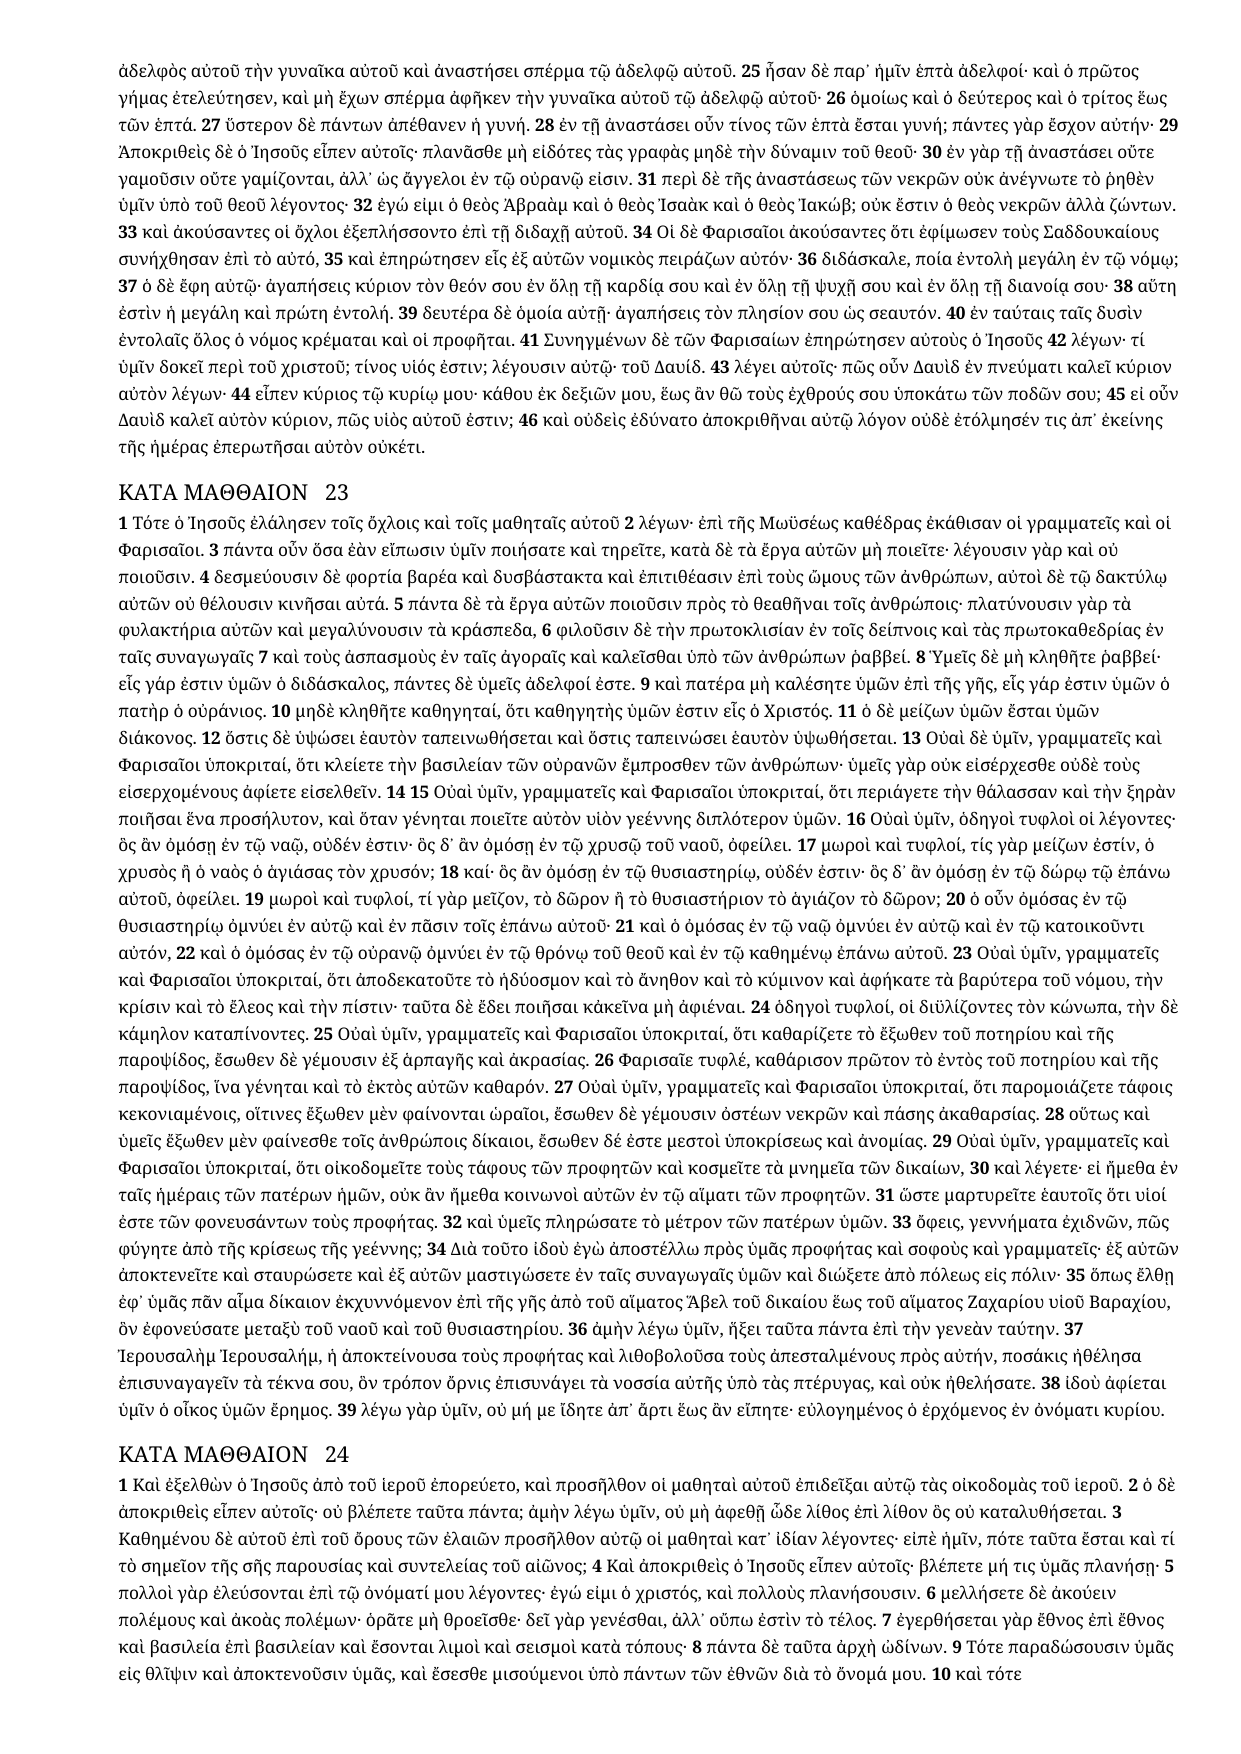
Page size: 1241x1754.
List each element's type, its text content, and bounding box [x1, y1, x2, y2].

text 1 Καὶ ἐξελθὼν ὁ Ἰησοῦς ἀπὸ τοῦ ἱεροῦ ἐπορεύετο, καὶ προσῆλθον οἱ μαθηταὶ αὐτοῦ ἐπιδεῖξαι αὐτῷ τὰς οἰκοδομὰς τοῦ ἱεροῦ. 2 ὁ δὲ ἀποκριθεὶς εἶπεν αὐτοῖς· οὐ βλέπετε ταῦτα πάντα; ἀμὴν λέγω ὑμῖν, οὐ μὴ ἀφεθῇ ὧδε λίθος ἐπὶ λίθον ὃς οὐ καταλυθήσεται. 3 Καθημένου δὲ αὐτοῦ ἐπὶ τοῦ ὄρους τῶν ἐλαιῶν προσῆλθον αὐτῷ οἱ μαθηταὶ κατ᾽ ἰδίαν λέγοντες· εἰπὲ ἡμῖν, πότε ταῦτα ἔσται καὶ τί τὸ σημεῖον τῆς σῆς παρουσίας καὶ συντελείας τοῦ αἰῶνος; 4 Καὶ ἀποκριθεὶς ὁ Ἰησοῦς εἶπεν αὐτοῖς· βλέπετε μή τις ὑμᾶς πλανήσῃ· 5 πολλοὶ γὰρ ἐλεύσονται ἐπὶ τῷ ὀνόματί μου λέγοντες· ἐγώ εἰμι ὁ χριστός, καὶ πολλοὺς πλανήσουσιν. 6 μελλήσετε δὲ ἀκούειν πολέμους καὶ ἀκοὰς πολέμων· ὁρᾶτε μὴ θροεῖσθε· δεῖ γὰρ γενέσθαι, ἀλλ᾽ οὔπω ἐστὶν τὸ τέλος. 7 ἐγερθήσεται γὰρ ἔθνος ἐπὶ ἔθνος καὶ βασιλεία ἐπὶ βασιλείαν καὶ ἔσονται λιμοὶ καὶ σεισμοὶ κατὰ τόπους· 8 πάντα δὲ ταῦτα ἀρχὴ ὠδίνων. 9 Τότε παραδώσουσιν ὑμᾶς εἰς θλῖψιν καὶ ἀποκτενοῦσιν ὑμᾶς, καὶ ἔσεσθε μισούμενοι ὑπὸ πάντων τῶν ἐθνῶν διὰ τὸ ὄνομά μου. 10 καὶ τότε [118, 1473, 1181, 1685]
text ΚΑΤΑ ΜΑΘΘΑΙΟΝ 23 [118, 477, 1181, 507]
text ΚΑΤΑ ΜΑΘΘΑΙΟΝ 24 [118, 1439, 1181, 1469]
text ἀδελφὸς αὐτοῦ τὴν γυναῖκα αὐτοῦ καὶ ἀναστήσει σπέρμα τῷ ἀδελφῷ αὐτοῦ. 25 ἦσαν δὲ παρ᾽ ἡμῖν ἑπτὰ ἀδελφοί· καὶ ὁ πρῶτος γήμας ἐτελεύτησεν, καὶ μὴ ἔχων σπέρμα ἀφῆκεν τὴν γυναῖκα αὐτοῦ τῷ ἀδελφῷ αὐτοῦ· 26 ὁμοίως καὶ ὁ δεύτερος καὶ ὁ τρίτος ἕως τῶν ἑπτά. 27 ὕστερον δὲ πάντων ἀπέθανεν ἡ γυνή. 28 ἐν τῇ ἀναστάσει οὖν τίνος τῶν ἑπτὰ ἔσται γυνή; πάντες γὰρ ἔσχον αὐτήν· 29 Ἀποκριθεὶς δὲ ὁ Ἰησοῦς εἶπεν αὐτοῖς· πλανᾶσθε μὴ εἰδότες τὰς γραφὰς μηδὲ τὴν δύναμιν τοῦ θεοῦ· 30 ἐν γὰρ τῇ ἀναστάσει οὔτε γαμοῦσιν οὔτε γαμίζονται, ἀλλ᾽ ὡς ἄγγελοι ἐν τῷ οὐρανῷ εἰσιν. 31 περὶ δὲ τῆς ἀναστάσεως τῶν νεκρῶν οὐκ ἀνέγνωτε τὸ ῥηθὲν ὑμῖν ὑπὸ τοῦ θεοῦ λέγοντος· 32 ἐγώ εἰμι ὁ θεὸς Ἀβραὰμ καὶ ὁ θεὸς Ἰσαὰκ καὶ ὁ θεὸς Ἰακώβ; οὐκ ἔστιν ὁ θεὸς νεκρῶν ἀλλὰ ζώντων. 33 καὶ ἀκούσαντες οἱ ὄχλοι ἐξεπλήσσοντο ἐπὶ τῇ διδαχῇ αὐτοῦ. 34 Οἱ δὲ Φαρισαῖοι ἀκούσαντες ὅτι ἐφίμωσεν τοὺς Σαδδουκαίους συνήχθησαν ἐπὶ τὸ αὐτό, 35 καὶ ἐπηρώτησεν εἷς ἐξ αὐτῶν νομικὸς πειράζων αὐτόν· 36 διδάσκαλε, ποία ἐντολὴ μεγάλη ἐν τῷ νόμῳ; 37 ὁ δὲ ἔφη αὐτῷ· ἀγαπήσεις κύριον τὸν θεόν σου ἐν ὅλῃ τῇ καρδίᾳ σου καὶ ἐν ὅλῃ τῇ ψυχῇ σου καὶ ἐν ὅλῃ τῇ διανοίᾳ σου· 38 αὕτη ἐστὶν ἡ μεγάλη καὶ πρώτη ἐντολή. 39 δευτέρα δὲ ὁμοία αὐτῇ· ἀγαπήσεις τὸν πλησίον σου ὡς σεαυτόν. 40 ἐν ταύταις ταῖς δυσὶν ἐντολαῖς ὅλος ὁ νόμος κρέμαται καὶ οἱ προφῆται. 41 Συνηγμένων δὲ τῶν Φαρισαίων ἐπηρώτησεν αὐτοὺς ὁ Ἰησοῦς 42 λέγων· τί ὑμῖν δοκεῖ περὶ τοῦ χριστοῦ; τίνος υἱός ἐστιν; λέγουσιν αὐτῷ· τοῦ Δαυίδ. 43 λέγει αὐτοῖς· πῶς οὖν Δαυὶδ ἐν πνεύματι καλεῖ κύριον αὐτὸν λέγων· 44 εἶπεν κύριος τῷ κυρίῳ μου· κάθου ἐκ δεξιῶν μου, ἕως ἂν θῶ τοὺς ἐχθρούς σου ὑποκάτω τῶν ποδῶν σου; 45 εἰ οὖν Δαυὶδ καλεῖ αὐτὸν κύριον, πῶς υἱὸς αὐτοῦ ἐστιν; 46 καὶ οὐδεὶς ἐδύνατο ἀποκριθῆναι αὐτῷ λόγον οὐδὲ ἐτόλμησέν τις ἀπ᾽ ἐκείνης τῆς ἡμέρας ἐπερωτῆσαι αὐτὸν οὐκέτι. [118, 59, 1181, 459]
text 1 Τότε ὁ Ἰησοῦς ἐλάλησεν τοῖς ὄχλοις καὶ τοῖς μαθηταῖς αὐτοῦ 2 λέγων· ἐπὶ τῆς Μωϋσέως καθέδρας ἐκάθισαν οἱ γραμματεῖς καὶ οἱ Φαρισαῖοι. 3 πάντα οὖν ὅσα ἐὰν εἴπωσιν ὑμῖν ποιήσατε καὶ τηρεῖτε, κατὰ δὲ τὰ ἔργα αὐτῶν μὴ ποιεῖτε· λέγουσιν γὰρ καὶ οὐ ποιοῦσιν. 4 δεσμεύουσιν δὲ φορτία βαρέα καὶ δυσβάστακτα καὶ ἐπιτιθέασιν ἐπὶ τοὺς ὤμους τῶν ἀνθρώπων, αὐτοὶ δὲ τῷ δακτύλῳ αὐτῶν οὐ θέλουσιν κινῆσαι αὐτά. 5 πάντα δὲ τὰ ἔργα αὐτῶν ποιοῦσιν πρὸς τὸ θεαθῆναι τοῖς ἀνθρώποις· πλατύνουσιν γὰρ τὰ φυλακτήρια αὐτῶν καὶ μεγαλύνουσιν τὰ κράσπεδα, 6 φιλοῦσιν δὲ τὴν πρωτοκλισίαν ἐν τοῖς δείπνοις καὶ τὰς πρωτοκαθεδρίας ἐν ταῖς συναγωγαῖς 7 καὶ τοὺς ἀσπασμοὺς ἐν ταῖς ἀγοραῖς καὶ καλεῖσθαι ὑπὸ τῶν ἀνθρώπων ῥαββεί. 8 Ὑμεῖς δὲ μὴ κληθῆτε ῥαββεί· εἷς γάρ ἐστιν ὑμῶν ὁ διδάσκαλος, πάντες δὲ ὑμεῖς ἀδελφοί ἐστε. 9 καὶ πατέρα μὴ καλέσητε ὑμῶν ἐπὶ τῆς γῆς, εἷς γάρ ἐστιν ὑμῶν ὁ πατὴρ ὁ οὐράνιος. 10 μηδὲ κληθῆτε καθηγηταί, ὅτι καθηγητὴς ὑμῶν ἐστιν εἷς ὁ Χριστός. 11 ὁ δὲ μείζων ὑμῶν ἔσται ὑμῶν διάκονος. 12 ὅστις δὲ ὑψώσει ἑαυτὸν ταπεινωθήσεται καὶ ὅστις ταπεινώσει ἑαυτὸν ὑψωθήσεται. 13 Οὐαὶ δὲ ὑμῖν, γραμματεῖς καὶ Φαρισαῖοι ὑποκριταί, ὅτι κλείετε τὴν βασιλείαν τῶν οὐρανῶν ἔμπροσθεν τῶν ἀνθρώπων· ὑμεῖς γὰρ οὐκ εἰσέρχεσθε οὐδὲ τοὺς εἰσερχομένους ἀφίετε εἰσελθεῖν. 14 15 Οὐαὶ ὑμῖν, γραμματεῖς καὶ Φαρισαῖοι ὑποκριταί, ὅτι περιάγετε τὴν θάλασσαν καὶ τὴν ξηρὰν ποιῆσαι ἕνα προσήλυτον, καὶ ὅταν γένηται ποιεῖτε αὐτὸν υἱὸν γεέννης διπλότερον ὑμῶν. 16 Οὐαὶ ὑμῖν, ὁδηγοὶ τυφλοὶ οἱ λέγοντες· ὃς ἂν ὀμόσῃ ἐν τῷ ναῷ, οὐδέν ἐστιν· ὃς δ᾽ ἂν ὀμόσῃ ἐν τῷ χρυσῷ τοῦ ναοῦ, ὀφείλει. 17 μωροὶ καὶ τυφλοί, τίς γὰρ μείζων ἐστίν, ὁ χρυσὸς ἢ ὁ ναὸς ὁ ἁγιάσας τὸν χρυσόν; 18 καί· ὃς ἂν ὀμόσῃ ἐν τῷ θυσιαστηρίῳ, οὐδέν ἐστιν· ὃς δ᾽ ἂν ὀμόσῃ ἐν τῷ δώρῳ τῷ ἐπάνω αὐτοῦ, ὀφείλει. 19 μωροὶ καὶ τυφλοί, τί γὰρ μεῖζον, τὸ δῶρον ἢ τὸ θυσιαστήριον τὸ ἁγιάζον τὸ δῶρον; 20 ὁ οὖν ὀμόσας ἐν τῷ θυσιαστηρίῳ ὀμνύει ἐν αὐτῷ καὶ ἐν πᾶσιν τοῖς ἐπάνω αὐτοῦ· 21 καὶ ὁ ὀμόσας ἐν τῷ ναῷ ὀμνύει ἐν αὐτῷ καὶ ἐν τῷ κατοικοῦντι αὐτόν, 22 καὶ ὁ ὀμόσας ἐν τῷ οὐρανῷ ὀμνύει ἐν τῷ θρόνῳ τοῦ θεοῦ καὶ ἐν τῷ καθημένῳ ἐπάνω αὐτοῦ. 23 Οὐαὶ ὑμῖν, γραμματεῖς καὶ Φαρισαῖοι ὑποκριταί, ὅτι ἀποδεκατοῦτε τὸ ἡδύοσμον καὶ τὸ ἄνηθον καὶ τὸ κύμινον καὶ ἀφήκατε τὰ βαρύτερα τοῦ νόμου, τὴν κρίσιν καὶ τὸ ἔλεος καὶ τὴν πίστιν· ταῦτα δὲ ἔδει ποιῆσαι κἀκεῖνα μὴ ἀφιέναι. 24 ὁδηγοὶ τυφλοί, οἱ διϋλίζοντες τὸν κώνωπα, τὴν δὲ κάμηλον καταπίνοντες. 25 Οὐαὶ ὑμῖν, γραμματεῖς καὶ Φαρισαῖοι ὑποκριταί, ὅτι καθαρίζετε τὸ ἔξωθεν τοῦ ποτηρίου καὶ τῆς παροψίδος, ἔσωθεν δὲ γέμουσιν ἐξ ἁρπαγῆς καὶ ἀκρασίας. 26 Φαρισαῖε τυφλέ, καθάρισον πρῶτον τὸ ἐντὸς τοῦ ποτηρίου καὶ τῆς παροψίδος, ἵνα γένηται καὶ τὸ ἐκτὸς αὐτῶν καθαρόν. 27 Οὐαὶ ὑμῖν, γραμματεῖς καὶ Φαρισαῖοι ὑποκριταί, ὅτι παρομοιάζετε τάφοις κεκονιαμένοις, οἵτινες ἔξωθεν μὲν φαίνονται ὡραῖοι, ἔσωθεν δὲ γέμουσιν ὀστέων νεκρῶν καὶ πάσης ἀκαθαρσίας. 28 οὕτως καὶ ὑμεῖς ἔξωθεν μὲν φαίνεσθε τοῖς ἀνθρώποις δίκαιοι, ἔσωθεν δέ ἐστε μεστοὶ ὑποκρίσεως καὶ ἀνομίας. 29 Οὐαὶ ὑμῖν, γραμματεῖς καὶ Φαρισαῖοι ὑποκριταί, ὅτι οἰκοδομεῖτε τοὺς τάφους τῶν προφητῶν καὶ κοσμεῖτε τὰ μνημεῖα τῶν δικαίων, 30 καὶ λέγετε· εἰ ἤμεθα ἐν ταῖς ἡμέραις τῶν πατέρων ἡμῶν, οὐκ ἂν ἤμεθα κοινωνοὶ αὐτῶν ἐν τῷ αἵματι τῶν προφητῶν. 31 ὥστε μαρτυρεῖτε ἑαυτοῖς ὅτι υἱοί ἐστε τῶν φονευσάντων τοὺς προφήτας. 32 καὶ ὑμεῖς πληρώσατε τὸ μέτρον τῶν πατέρων ὑμῶν. 33 ὄφεις, γεννήματα ἐχιδνῶν, πῶς φύγητε ἀπὸ τῆς κρίσεως τῆς γεέννης; 34 Διὰ τοῦτο ἰδοὺ ἐγὼ ἀποστέλλω πρὸς ὑμᾶς προφήτας καὶ σοφοὺς καὶ γραμματεῖς· ἐξ αὐτῶν ἀποκτενεῖτε καὶ σταυρώσετε καὶ ἐξ αὐτῶν μαστιγώσετε ἐν ταῖς συναγωγαῖς ὑμῶν καὶ διώξετε ἀπὸ πόλεως εἰς πόλιν· 35 ὅπως ἔλθῃ ἐφ᾽ ὑμᾶς πᾶν αἷμα δίκαιον ἐκχυννόμενον ἐπὶ τῆς γῆς ἀπὸ τοῦ αἵματος Ἅβελ τοῦ δικαίου ἕως τοῦ αἵματος Ζαχαρίου υἱοῦ Βαραχίου, ὃν ἐφονεύσατε μεταξὺ τοῦ ναοῦ καὶ τοῦ θυσιαστηρίου. 36 ἀμὴν λέγω ὑμῖν, ἥξει ταῦτα πάντα ἐπὶ τὴν γενεὰν ταύτην. 37 Ἰερουσαλὴμ Ἰερουσαλήμ, ἡ ἀποκτείνουσα τοὺς προφήτας καὶ λιθοβολοῦσα τοὺς ἀπεσταλμένους πρὸς αὐτήν, ποσάκις ἠθέλησα ἐπισυναγαγεῖν τὰ τέκνα σου, ὃν τρόπον ὄρνις ἐπισυνάγει τὰ νοσσία αὐτῆς ὑπὸ τὰς πτέρυγας, καὶ οὐκ ἠθελήσατε. 38 ἰδοὺ ἀφίεται ὑμῖν ὁ οἶκος ὑμῶν ἔρημος. 39 λέγω γὰρ ὑμῖν, οὐ μή με ἴδητε ἀπ᾽ ἄρτι ἕως ἂν εἴπητε· εὐλογημένος ὁ ἐρχόμενος ἐν ὀνόματι κυρίου. [118, 511, 1181, 1421]
